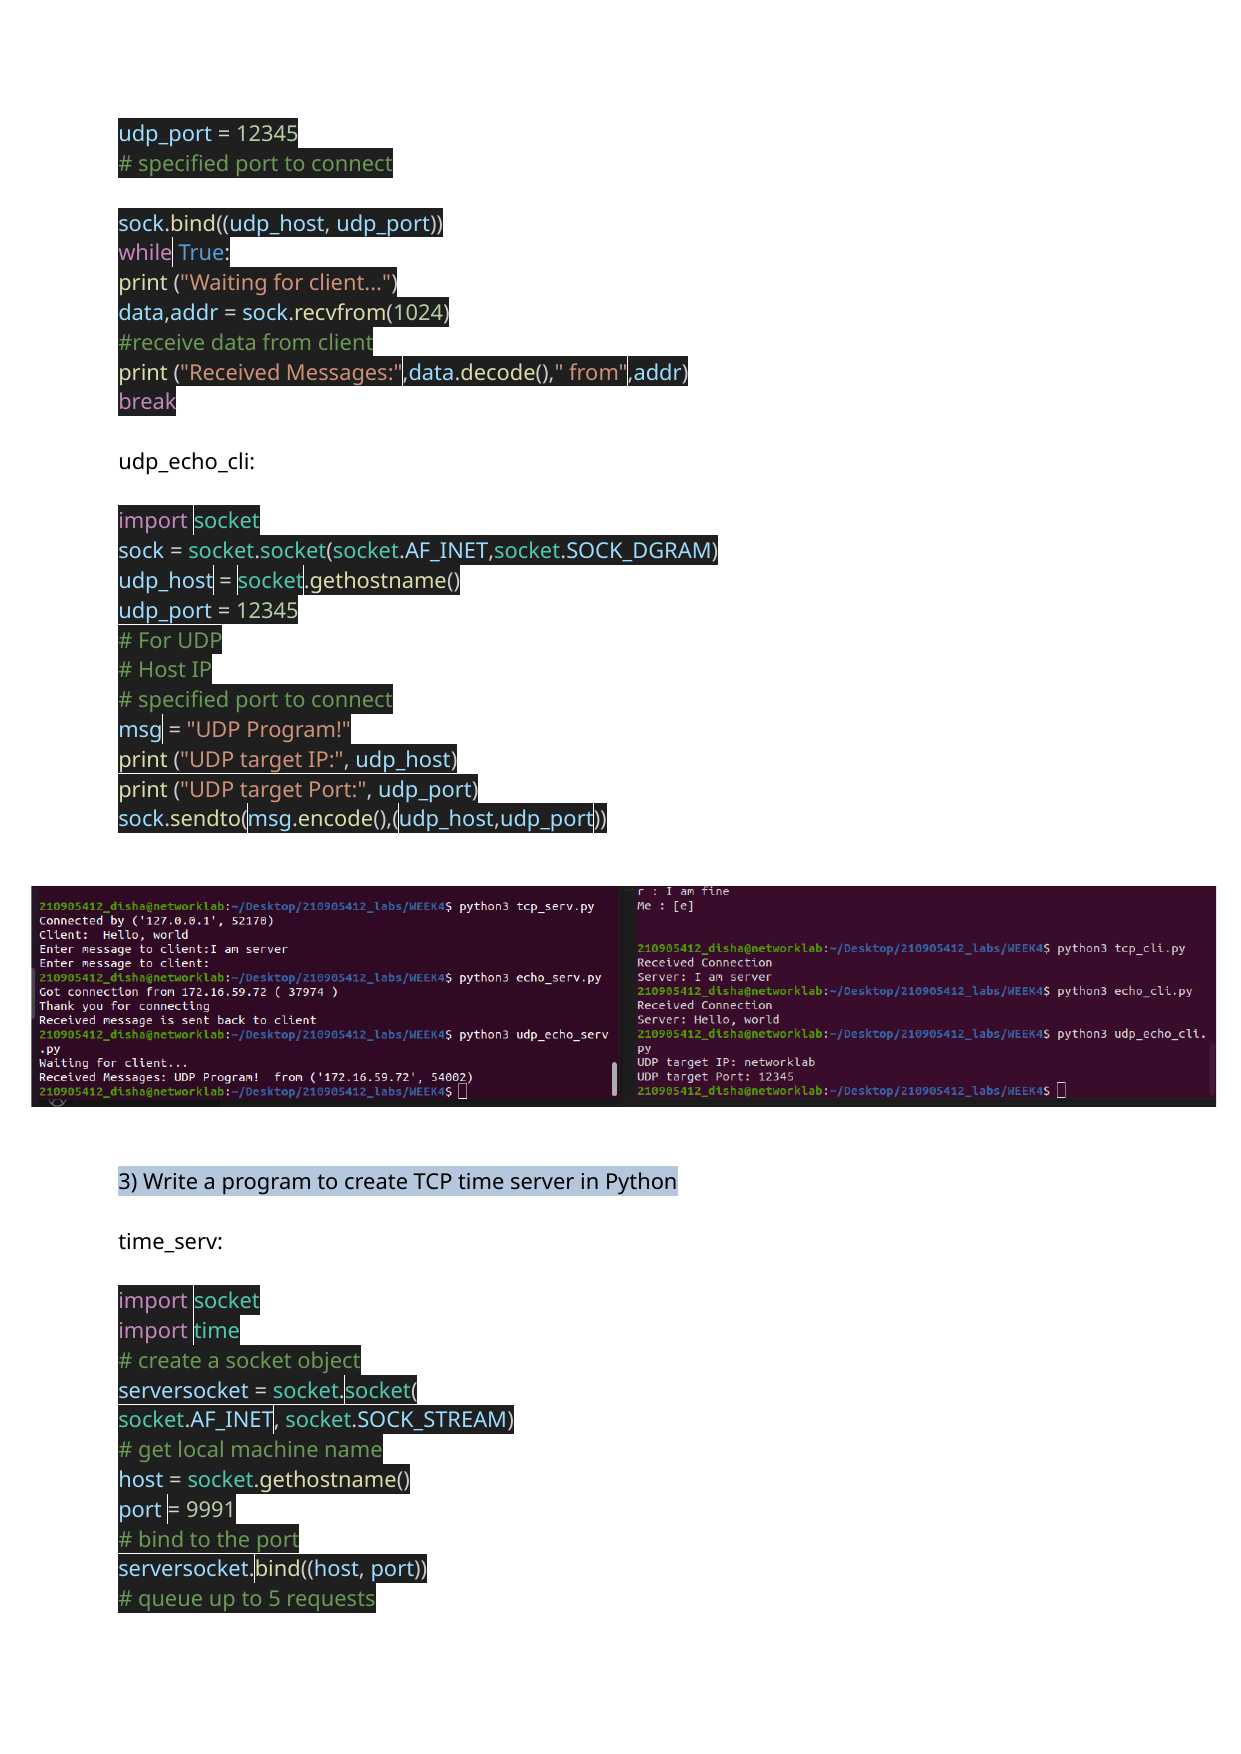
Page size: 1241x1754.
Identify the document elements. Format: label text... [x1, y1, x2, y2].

text # get local machine name [118, 1434, 1122, 1464]
text serversocket = socket.socket( [118, 1375, 1122, 1404]
text host = socket.gethostname() [118, 1464, 1122, 1494]
text udp_echo_cli: [118, 446, 1122, 476]
text msg = "UDP Program!" [118, 714, 1122, 744]
text # specified port to connect [118, 148, 1122, 178]
text # bind to the port [118, 1524, 1122, 1553]
text udp_port = 12345 [118, 595, 1122, 624]
text #receive data from client [118, 327, 1122, 356]
text serversocket.bind((host, port)) [118, 1553, 1122, 1583]
text # queue up to 5 requests [118, 1583, 1122, 1613]
text print ("Waiting for client...") [118, 267, 1122, 297]
text import socket [118, 1285, 1122, 1315]
text data,addr = sock.recvfrom(1024) [118, 297, 1122, 327]
text time_serv: [118, 1226, 1122, 1256]
text # For UDP [118, 624, 1122, 654]
text print ("UDP target Port:", udp_port) [118, 773, 1122, 803]
text # create a socket object [118, 1345, 1122, 1375]
text port = 9991 [118, 1494, 1122, 1524]
text while True: [118, 237, 1122, 267]
text # specified port to connect [118, 684, 1122, 714]
text udp_host = socket.gethostname() [118, 565, 1122, 595]
picture [31, 942, 1217, 1107]
text sock = socket.socket(socket.AF_INET,socket.SOCK_DGRAM) [118, 535, 1122, 565]
text break [118, 386, 1122, 416]
text import time [118, 1315, 1122, 1345]
text import socket [118, 505, 1122, 535]
text sock.sendto(msg.encode(),(udp_host,udp_port)) [118, 803, 1122, 833]
text print ("UDP target IP:", udp_host) [118, 744, 1122, 773]
text udp_port = 12345 [118, 118, 1122, 148]
text print ("Received Messages:",data.decode()," from",addr) [118, 356, 1122, 386]
text # Host IP [118, 654, 1122, 684]
text socket.AF_INET, socket.SOCK_STREAM) [118, 1404, 1122, 1434]
text 3) Write a program to create TCP time server in Python [118, 1166, 1122, 1196]
text sock.bind((udp_host, udp_port)) [118, 207, 1122, 237]
